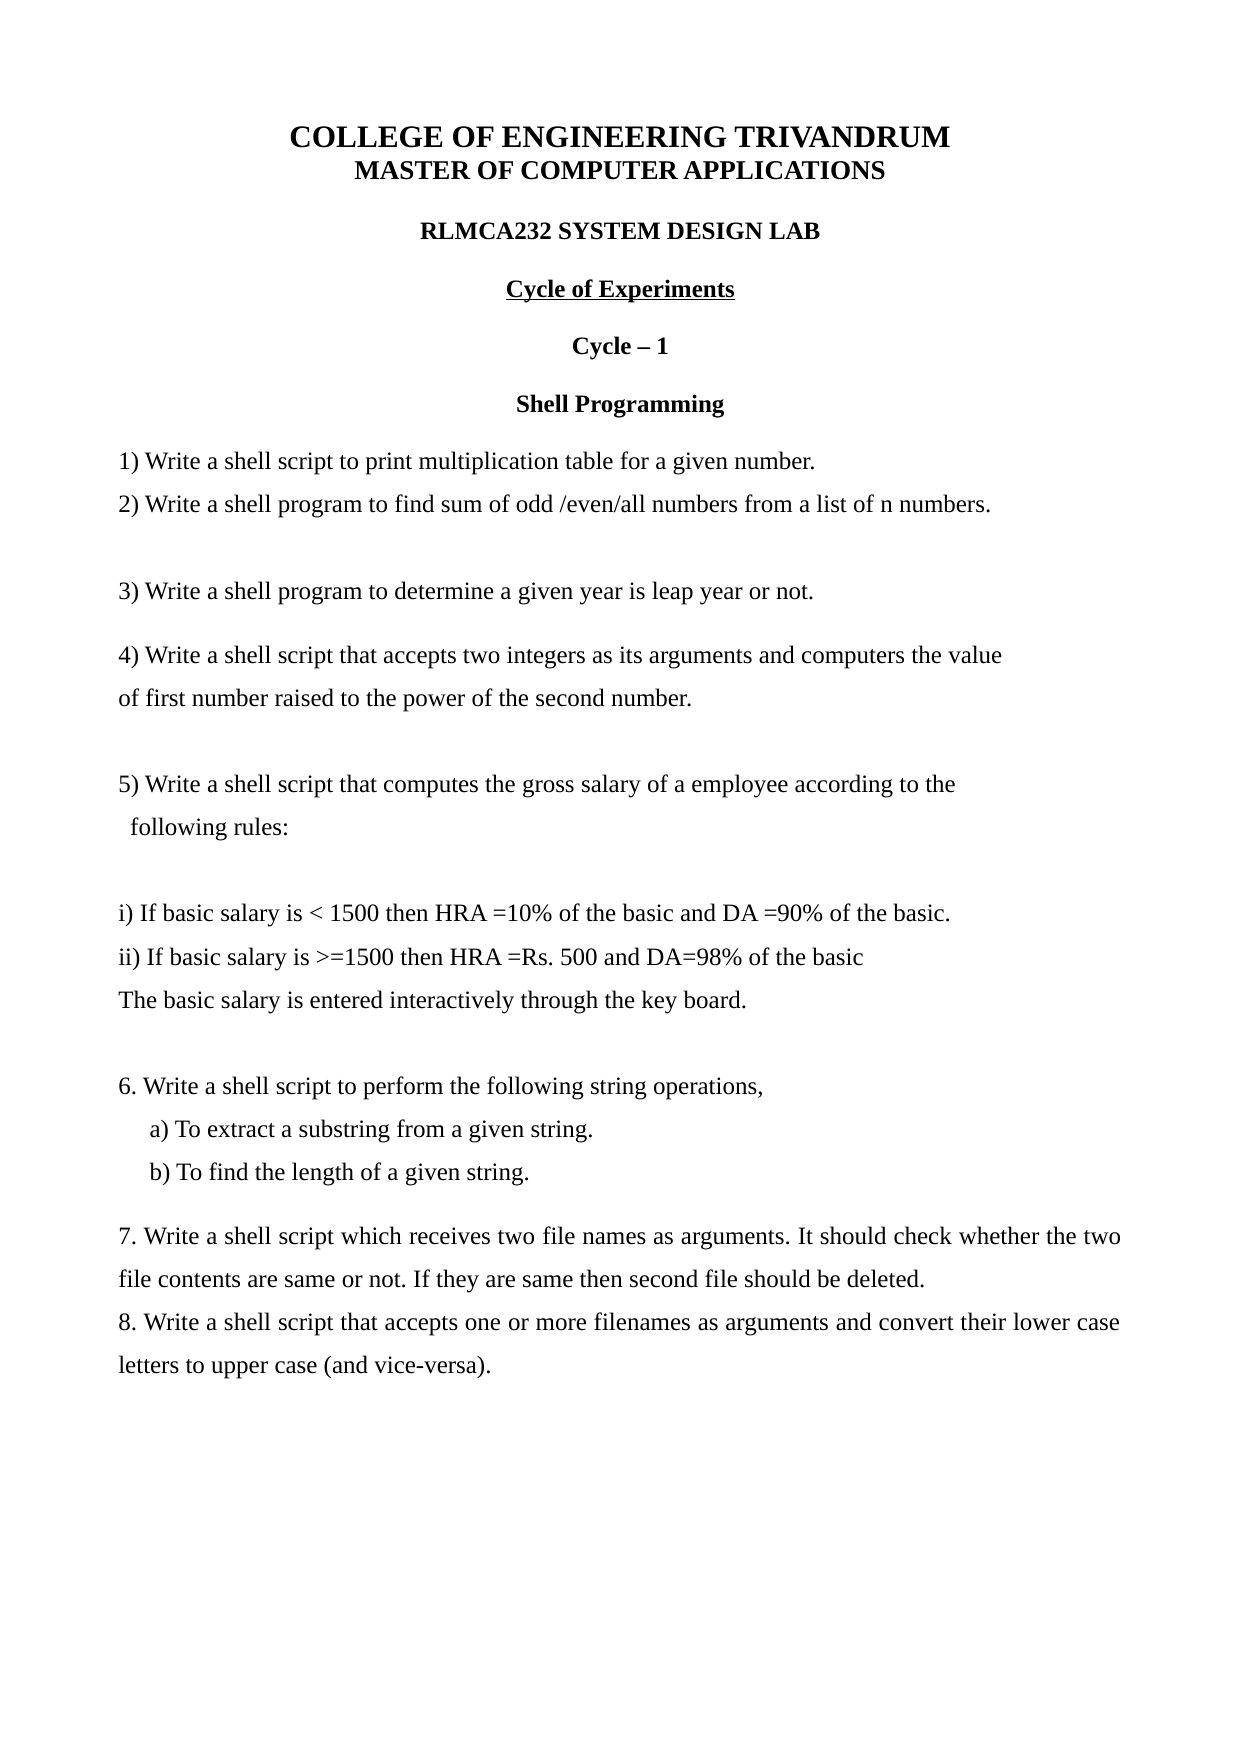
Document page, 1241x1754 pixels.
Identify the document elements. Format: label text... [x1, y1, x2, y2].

text MASTER OF COMPUTER APPLICATIONS [118, 154, 1122, 185]
list following rules: [130, 812, 1122, 841]
text RLMCA232 SYSTEM DESIGN LAB [118, 216, 1122, 245]
list 2) Write a shell program to find sum of odd /even/all numbers from a list of n numbers. [118, 489, 1122, 518]
list ii) If basic salary is >=1500 then HRA =Rs. 500 and DA=98% of the basic [118, 942, 1122, 970]
list The basic salary is entered interactively through the key board. [118, 985, 1122, 1013]
text Cycle – 1 [118, 331, 1122, 360]
text COLLEGE OF ENGINEERING TRIVANDRUM [118, 118, 1122, 154]
text 1) Write a shell script to print multiplication table for a given number. [118, 446, 1122, 475]
text 7. Write a shell script which receives two file names as arguments. It should check whether the two file contents are same or not. If they are same then second file should be deleted. [118, 1221, 1122, 1293]
text Shell Programming [118, 389, 1122, 418]
list of first number raised to the power of the second number. [118, 683, 1122, 712]
text Cycle of Experiments [118, 274, 1122, 303]
list i) If basic salary is < 1500 then HRA =10% of the basic and DA =90% of the basic. [118, 898, 1122, 927]
list 5) Write a shell script that computes the gross salary of a employee according to the [118, 769, 1122, 798]
text 4) Write a shell script that accepts two integers as its arguments and computers the value [118, 640, 1122, 668]
list 8. Write a shell script that accepts one or more filenames as arguments and convert their lower case letters to upper case (and vice-versa). [118, 1307, 1122, 1379]
list 6. Write a shell script to perform the following string operations, [118, 1071, 1122, 1100]
list b) To find the length of a given string. [118, 1157, 1122, 1186]
list 3) Write a shell program to determine a given year is leap year or not. [118, 576, 1122, 604]
list a) To extract a substring from a given string. [118, 1114, 1122, 1143]
